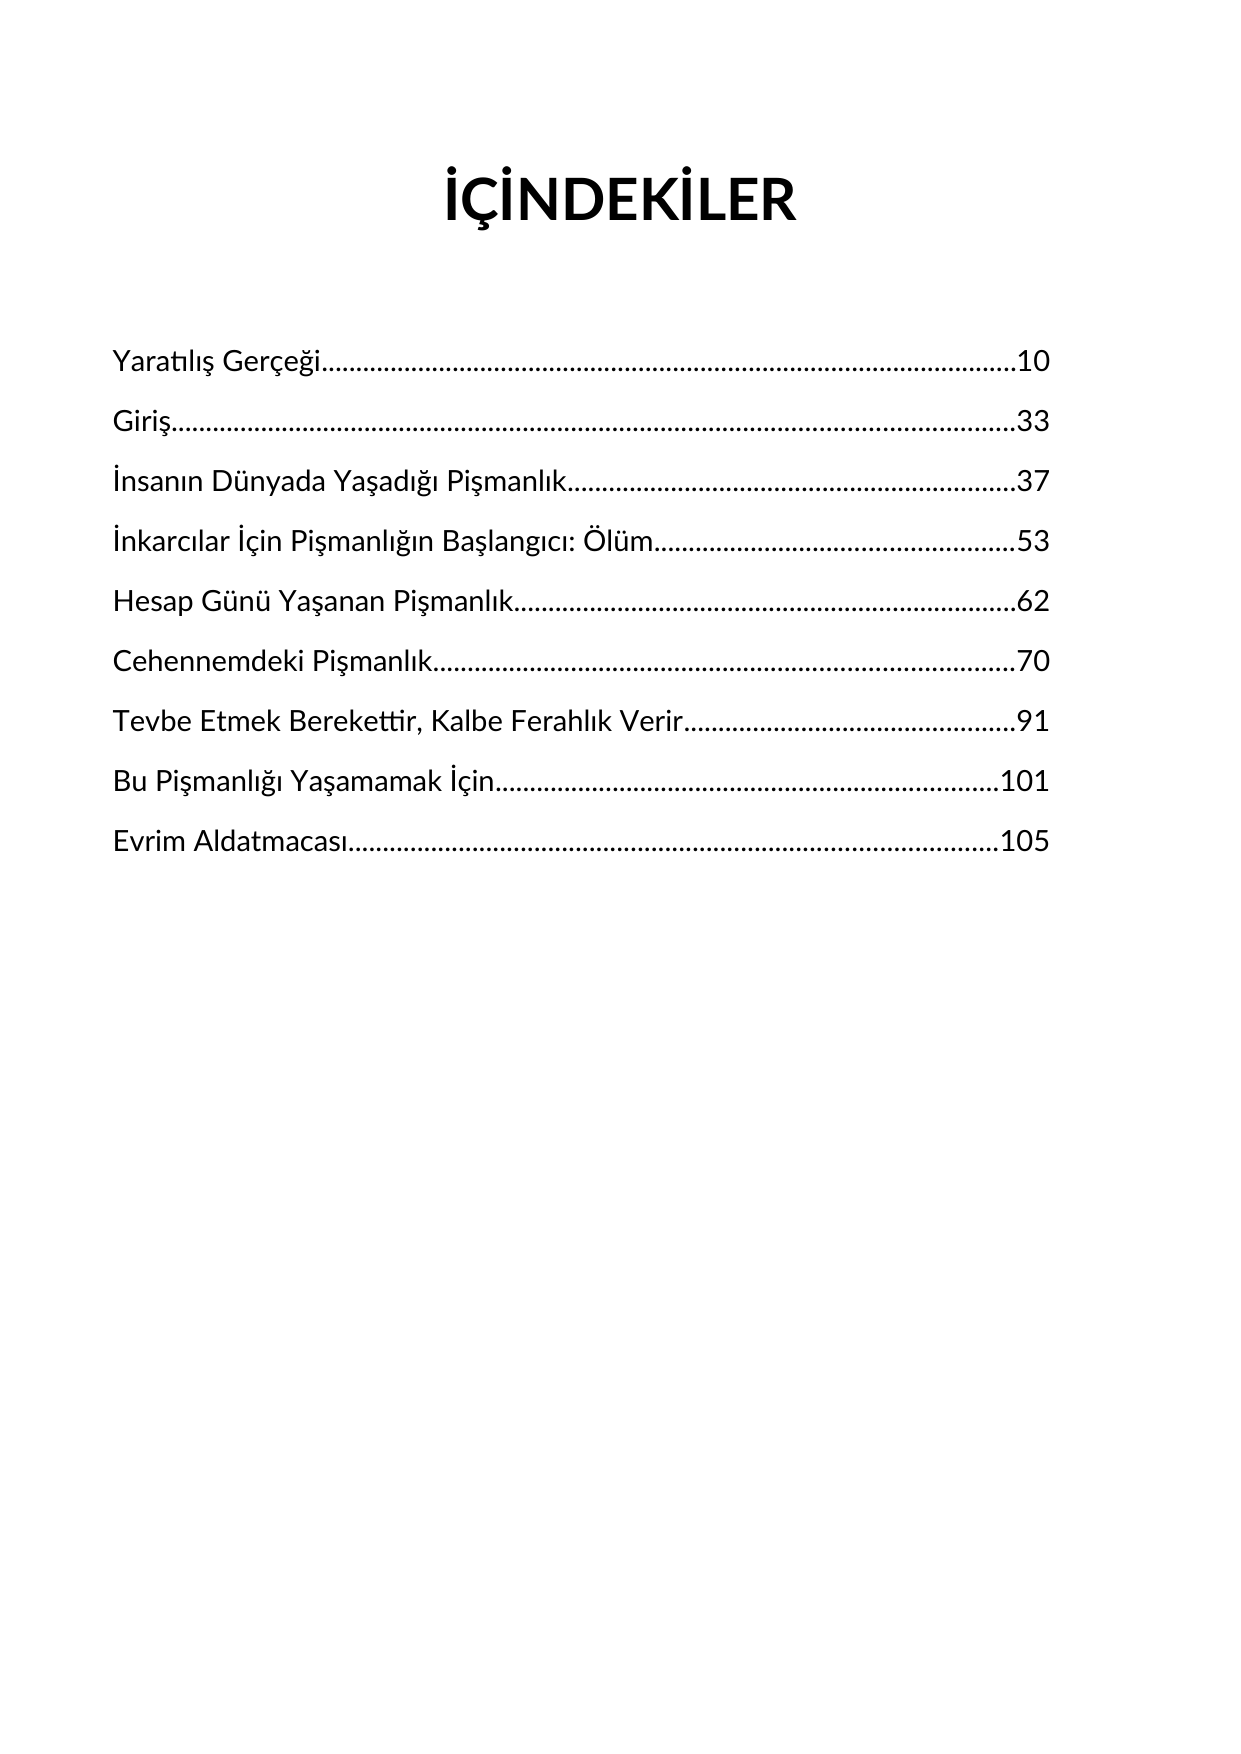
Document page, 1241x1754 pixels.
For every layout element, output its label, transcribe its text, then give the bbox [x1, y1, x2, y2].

subtitle Yaratılış Gerçeği 10 [112, 343, 1165, 378]
subtitle Tevbe Etmek Berekettir, Kalbe Ferahlık Verir 91 [112, 703, 1165, 738]
subtitle Evrim Aldatmacası 105 [112, 823, 1165, 858]
subtitle Cehennemdeki Pişmanlık 70 [112, 643, 1165, 678]
subtitle İnsanın Dünyada Yaşadığı Pişmanlık 37 [112, 463, 1165, 498]
subtitle İnkarcılar İçin Pişmanlığın Başlangıcı: Ölüm 53 [112, 523, 1165, 558]
subtitle Bu Pişmanlığı Yaşamamak İçin 101 [112, 763, 1165, 798]
subtitle İÇİNDEKİLER [75, 162, 1165, 232]
subtitle Hesap Günü Yaşanan Pişmanlık 62 [112, 583, 1165, 618]
subtitle Giriş 33 [112, 403, 1165, 438]
